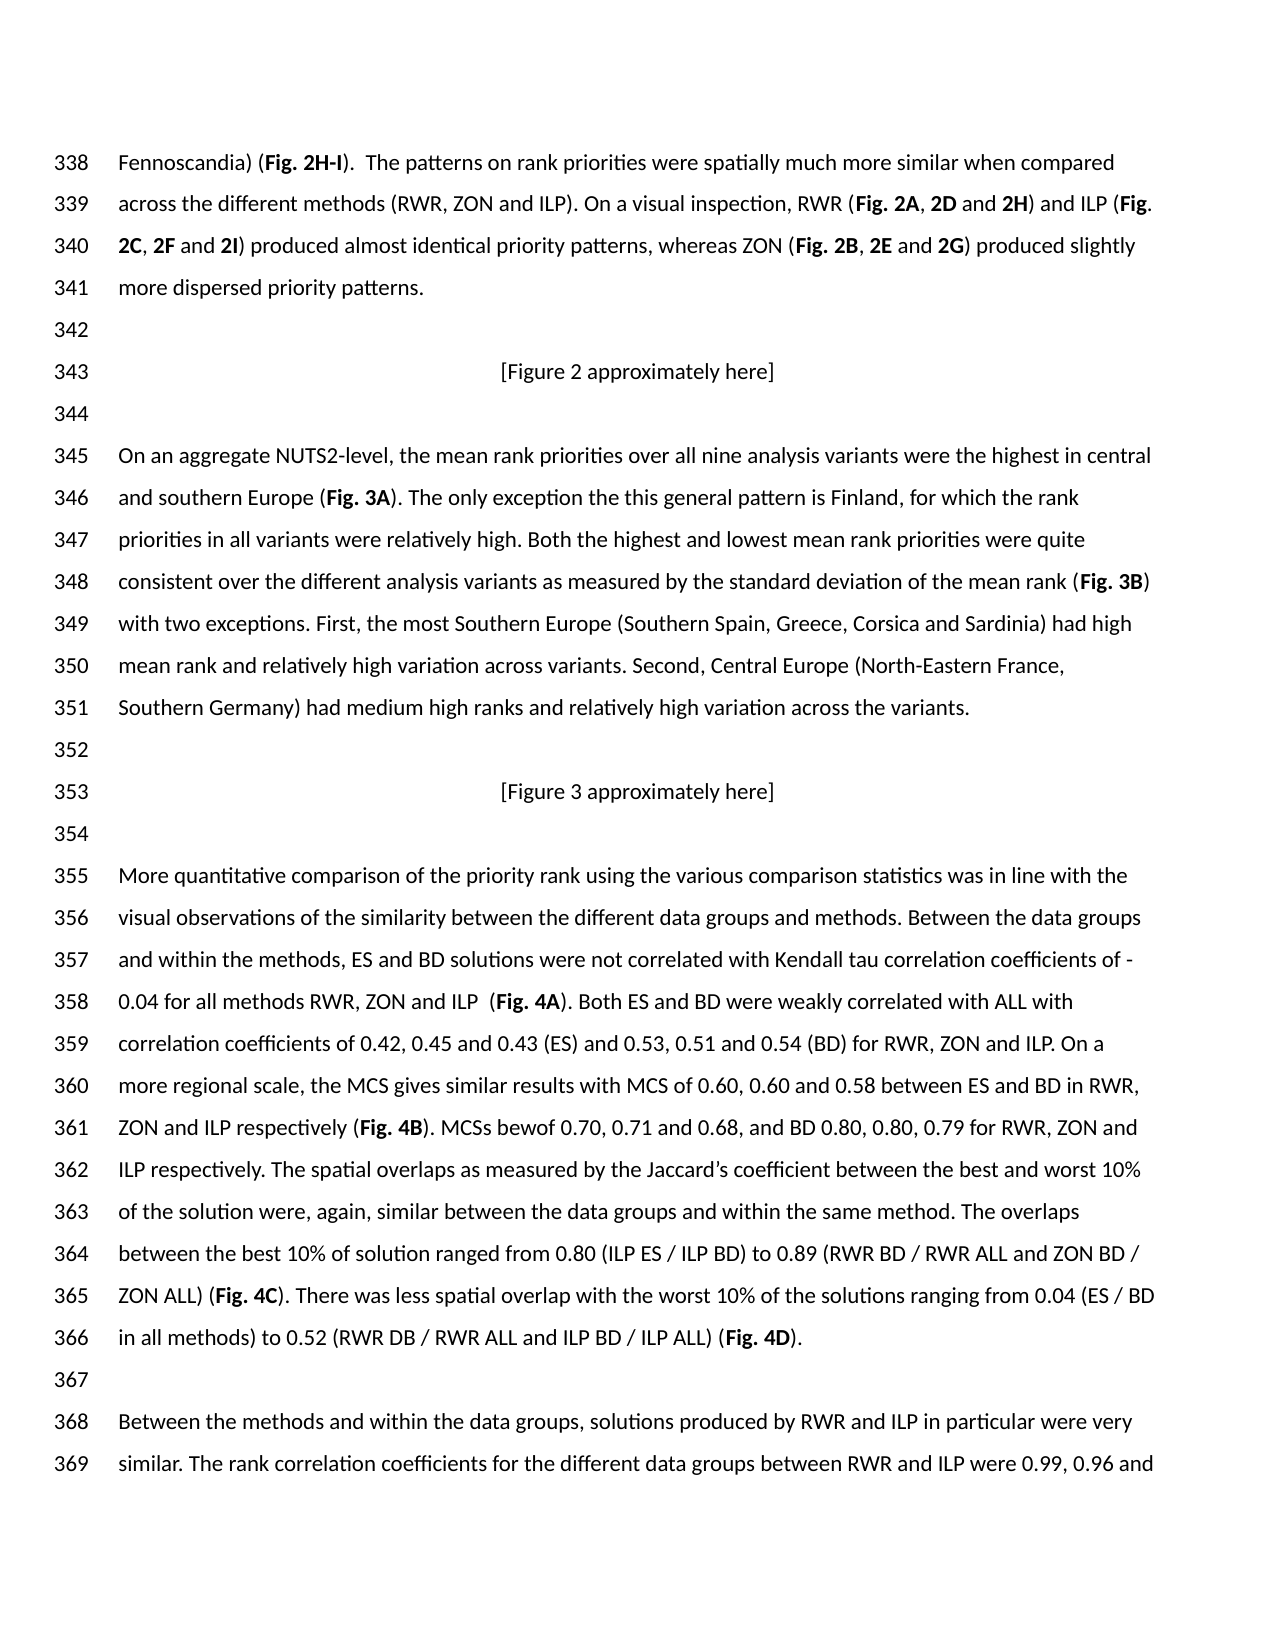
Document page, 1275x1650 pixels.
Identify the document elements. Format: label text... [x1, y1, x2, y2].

text Fennoscandia) (Fig. 2H-I). The patterns on rank priorities were spatially much more similar when compared across the different methods (RWR, ZON and ILP). On a visual inspection, RWR (Fig. 2A, 2D and 2H) and ILP (Fig. 2C, 2F and 2I) produced almost identical priority patterns, whereas ZON (Fig. 2B, 2E and 2G) produced slightly more dispersed priority patterns. [118, 148, 1157, 302]
text On an aggregate NUTS2-level, the mean rank priorities over all nine analysis variants were the highest in central and southern Europe (Fig. 3A). The only exception the this general pattern is Finland, for which the rank priorities in all variants were relatively high. Both the highest and lowest mean rank priorities were quite consistent over the different analysis variants as measured by the standard deviation of the mean rank (Fig. 3B) with two exceptions. First, the most Southern Europe (Southern Spain, Greece, Corsica and Sardinia) had high mean rank and relatively high variation across variants. Second, Central Europe (North-Eastern France, Southern Germany) had medium high ranks and relatively high variation across the variants. [118, 441, 1157, 721]
text Between the methods and within the data groups, solutions produced by RWR and ILP in particular were very similar. The rank correlation coefficients for the different data groups between RWR and ILP were 0.99, 0.96 and [118, 1407, 1157, 1477]
text [Figure 2 approximately here] [118, 357, 1157, 386]
text More quantitative comparison of the priority rank using the various comparison statistics was in line with the visual observations of the similarity between the different data groups and methods. Between the data groups and within the methods, ES and BD solutions were not correlated with Kendall tau correlation coefficients of -0.04 for all methods RWR, ZON and ILP (Fig. 4A). Both ES and BD were weakly correlated with ALL with correlation coefficients of 0.42, 0.45 and 0.43 (ES) and 0.53, 0.51 and 0.54 (BD) for RWR, ZON and ILP. On a more regional scale, the MCS gives similar results with MCS of 0.60, 0.60 and 0.58 between ES and BD in RWR, ZON and ILP respectively (Fig. 4B). MCSs bewof 0.70, 0.71 and 0.68, and BD 0.80, 0.80, 0.79 for RWR, ZON and ILP respectively. The spatial overlaps as measured by the Jaccard’s coefficient between the best and worst 10% of the solution were, again, similar between the data groups and within the same method. The overlaps between the best 10% of solution ranged from 0.80 (ILP ES / ILP BD) to 0.89 (RWR BD / RWR ALL and ZON BD / ZON ALL) (Fig. 4C). There was less spatial overlap with the worst 10% of the solutions ranging from 0.04 (ES / BD in all methods) to 0.52 (RWR DB / RWR ALL and ILP BD / ILP ALL) (Fig. 4D). [118, 861, 1157, 1351]
text [Figure 3 approximately here] [118, 777, 1157, 805]
